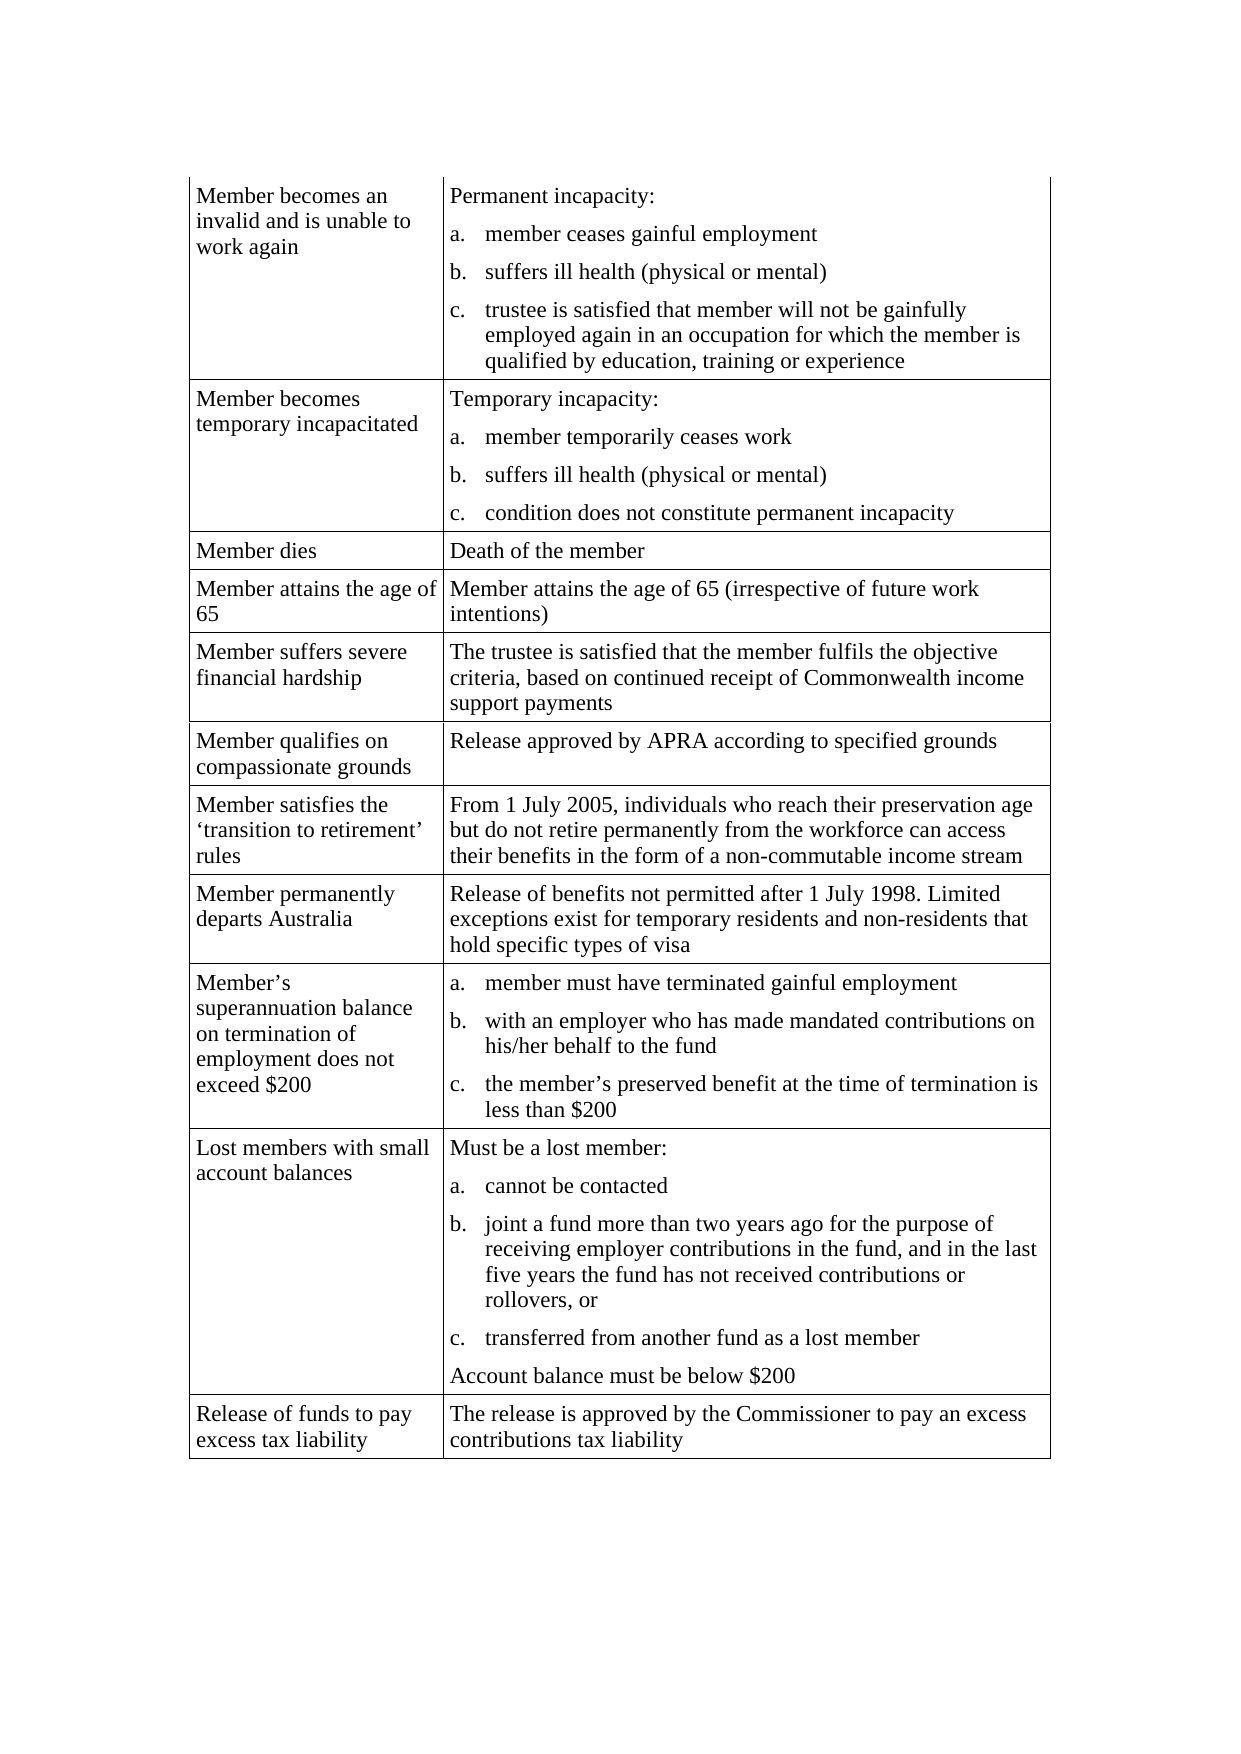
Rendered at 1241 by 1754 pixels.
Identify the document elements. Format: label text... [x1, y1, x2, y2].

table_cell Member becomes an invalid and is unable to work again [190, 177, 443, 379]
table_cell The release is approved by the Commissioner to pay an excess contributions tax liability [444, 1395, 1050, 1458]
table_cell member must have terminated gainful employment with an employer who has made mandated contributions on his/her behalf to the fund the member’s preserved benefit at the time of termination is less than $200 [444, 964, 1050, 1128]
table_cell Release of benefits not permitted after 1 July 1998. Limited exceptions exist for temporary residents and non-residents that hold specific types of visa [444, 875, 1050, 963]
table_cell Lost members with small account balances [190, 1129, 443, 1394]
table_cell Member dies [190, 532, 443, 569]
table_cell Member attains the age of 65 [190, 570, 443, 632]
table_cell Must be a lost member: cannot be contacted joint a fund more than two years ago for the purpose of receiving employer contributions in the fund, and in the last five years the fund has not received contributions or rollovers, or transferred from another fund as a lost member Account balance must be below $200 [444, 1129, 1050, 1394]
table_cell Member becomes temporary incapacitated [190, 380, 443, 531]
table_cell From 1 July 2005, individuals who reach their preservation age but do not retire permanently from the workforce can access their benefits in the form of a non-commutable income stream [444, 786, 1050, 874]
table_cell Release of funds to pay excess tax liability [190, 1395, 443, 1458]
table_cell Member suffers severe financial hardship [190, 633, 443, 721]
table_cell Member satisfies the ‘transition to retirement’ rules [190, 786, 443, 874]
table_cell Release approved by APRA according to specified grounds [444, 723, 1050, 785]
table_cell Member attains the age of 65 (irrespective of future work intentions) [444, 570, 1050, 632]
table_cell Member permanently departs Australia [190, 875, 443, 963]
table_cell Permanent incapacity: member ceases gainful employment suffers ill health (physical or mental) trustee is satisfied that member will not be gainfully employed again in an occupation for which the member is qualified by education, training or experience [444, 177, 1050, 379]
table_cell Member qualifies on compassionate grounds [190, 723, 443, 785]
table_cell Death of the member [444, 532, 1050, 569]
table_cell The trustee is satisfied that the member fulfils the objective criteria, based on continued receipt of Commonwealth income support payments [444, 633, 1050, 721]
table_cell Temporary incapacity: member temporarily ceases work suffers ill health (physical or mental) condition does not constitute permanent incapacity [444, 380, 1050, 531]
table_cell Member’s superannuation balance on termination of employment does not exceed $200 [190, 964, 443, 1128]
